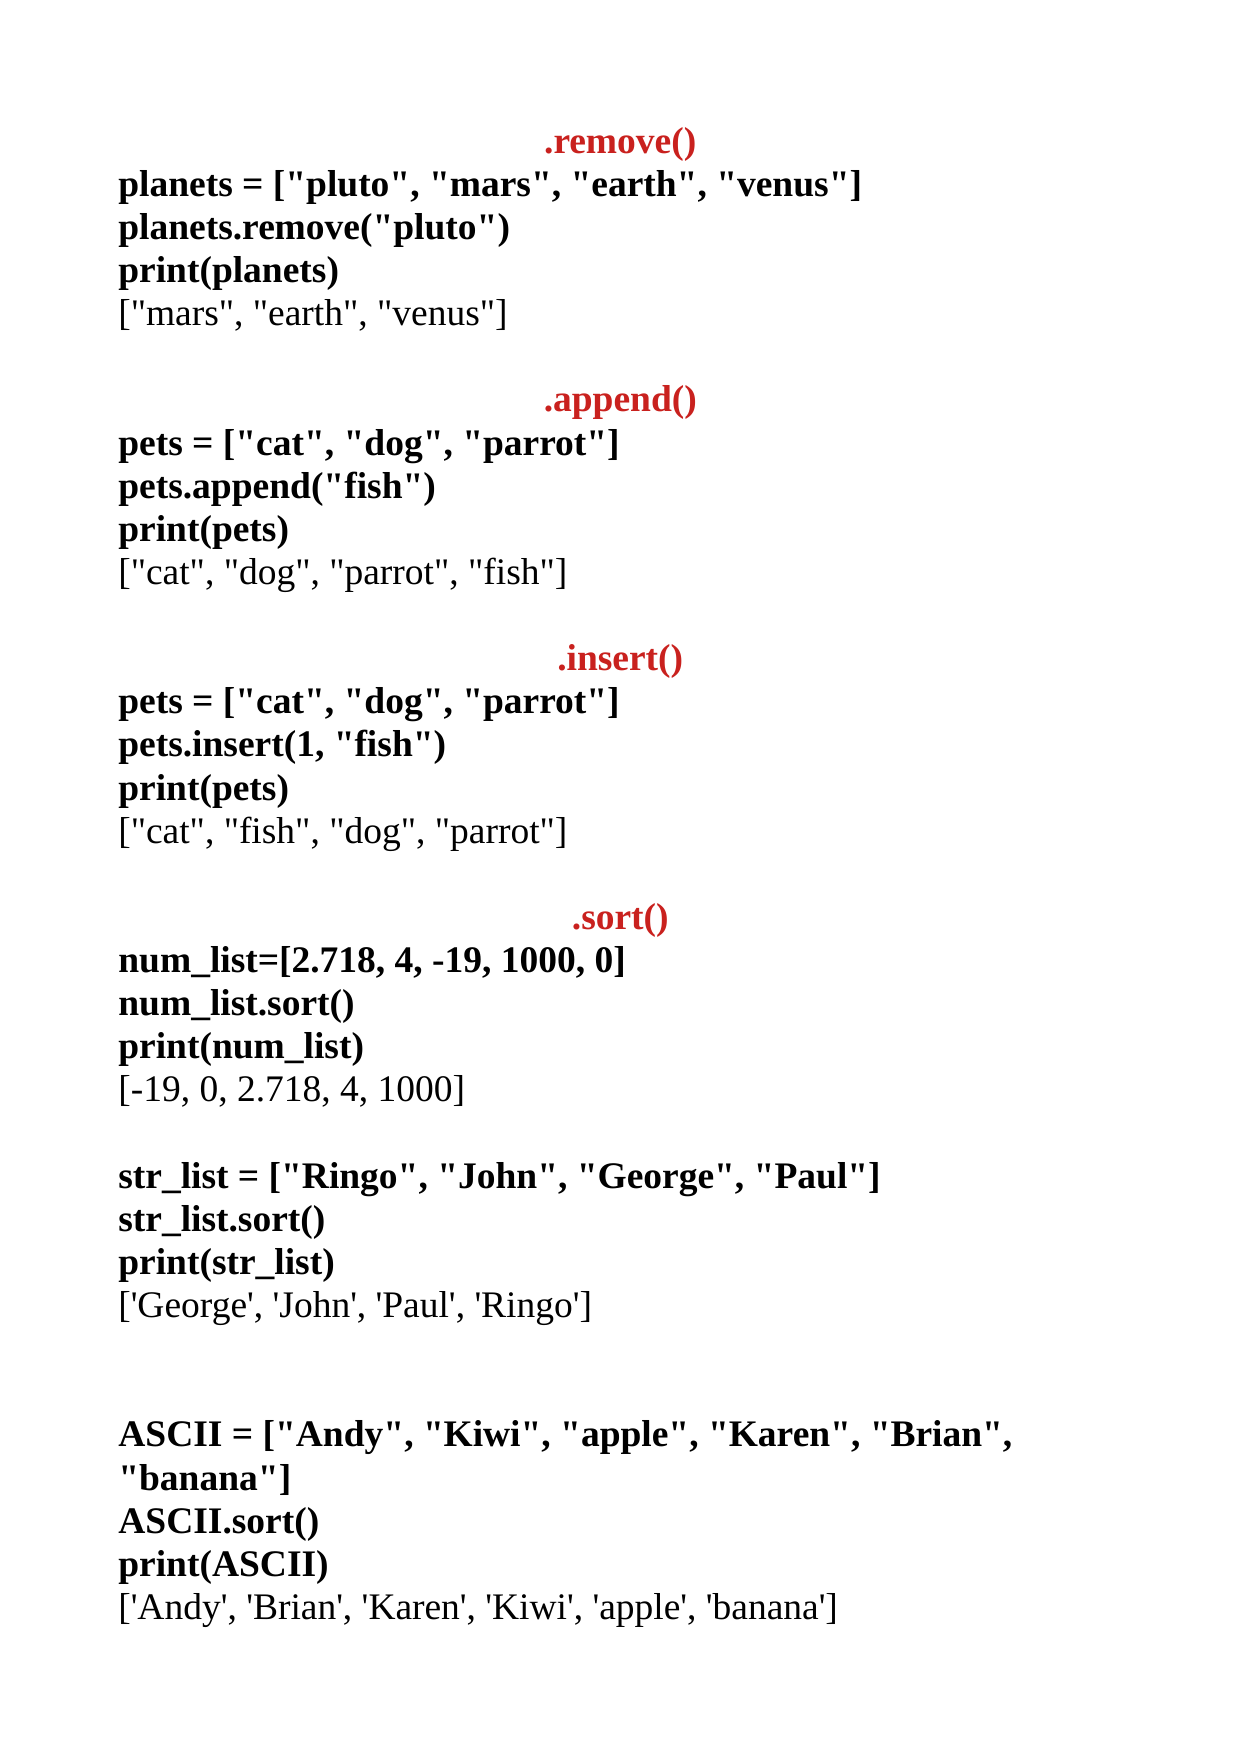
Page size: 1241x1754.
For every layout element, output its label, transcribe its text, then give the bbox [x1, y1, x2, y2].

text [-19, 0, 2.718, 4, 1000] [118, 1067, 1122, 1110]
text planets = ["pluto", "mars", "earth", "venus"] [118, 161, 1122, 204]
text print(num_list) [118, 1024, 1122, 1067]
text num_list.sort() [118, 981, 1122, 1024]
text print(pets) [118, 765, 1122, 808]
text ["cat", "fish", "dog", "parrot"] [118, 808, 1122, 851]
text ['George', 'John', 'Paul', 'Ringo'] [118, 1282, 1122, 1326]
text ['Andy', 'Brian', 'Karen', 'Kiwi', 'apple', 'banana'] [118, 1584, 1122, 1627]
text str_list.sort() [118, 1196, 1122, 1239]
text str_list = ["Ringo", "John", "George", "Paul"] [118, 1153, 1122, 1196]
text .remove() [118, 118, 1122, 161]
text print(pets) [118, 506, 1122, 549]
text .insert() [118, 636, 1122, 679]
text pets = ["cat", "dog", "parrot"] [118, 679, 1122, 722]
text print(ASCII) [118, 1541, 1122, 1584]
text ["mars", "earth", "venus"] [118, 291, 1122, 334]
text pets.insert(1, "fish") [118, 722, 1122, 765]
text num_list=[2.718, 4, -19, 1000, 0] [118, 937, 1122, 981]
text pets.append("fish") [118, 463, 1122, 506]
text ASCII = ["Andy", "Kiwi", "apple", "Karen", "Brian", "banana"] [118, 1412, 1122, 1498]
text ASCII.sort() [118, 1498, 1122, 1541]
text pets = ["cat", "dog", "parrot"] [118, 420, 1122, 463]
text .append() [118, 377, 1122, 420]
text print(planets) [118, 247, 1122, 291]
text print(str_list) [118, 1239, 1122, 1282]
text planets.remove("pluto") [118, 204, 1122, 247]
text ["cat", "dog", "parrot", "fish"] [118, 549, 1122, 592]
text .sort() [118, 894, 1122, 937]
